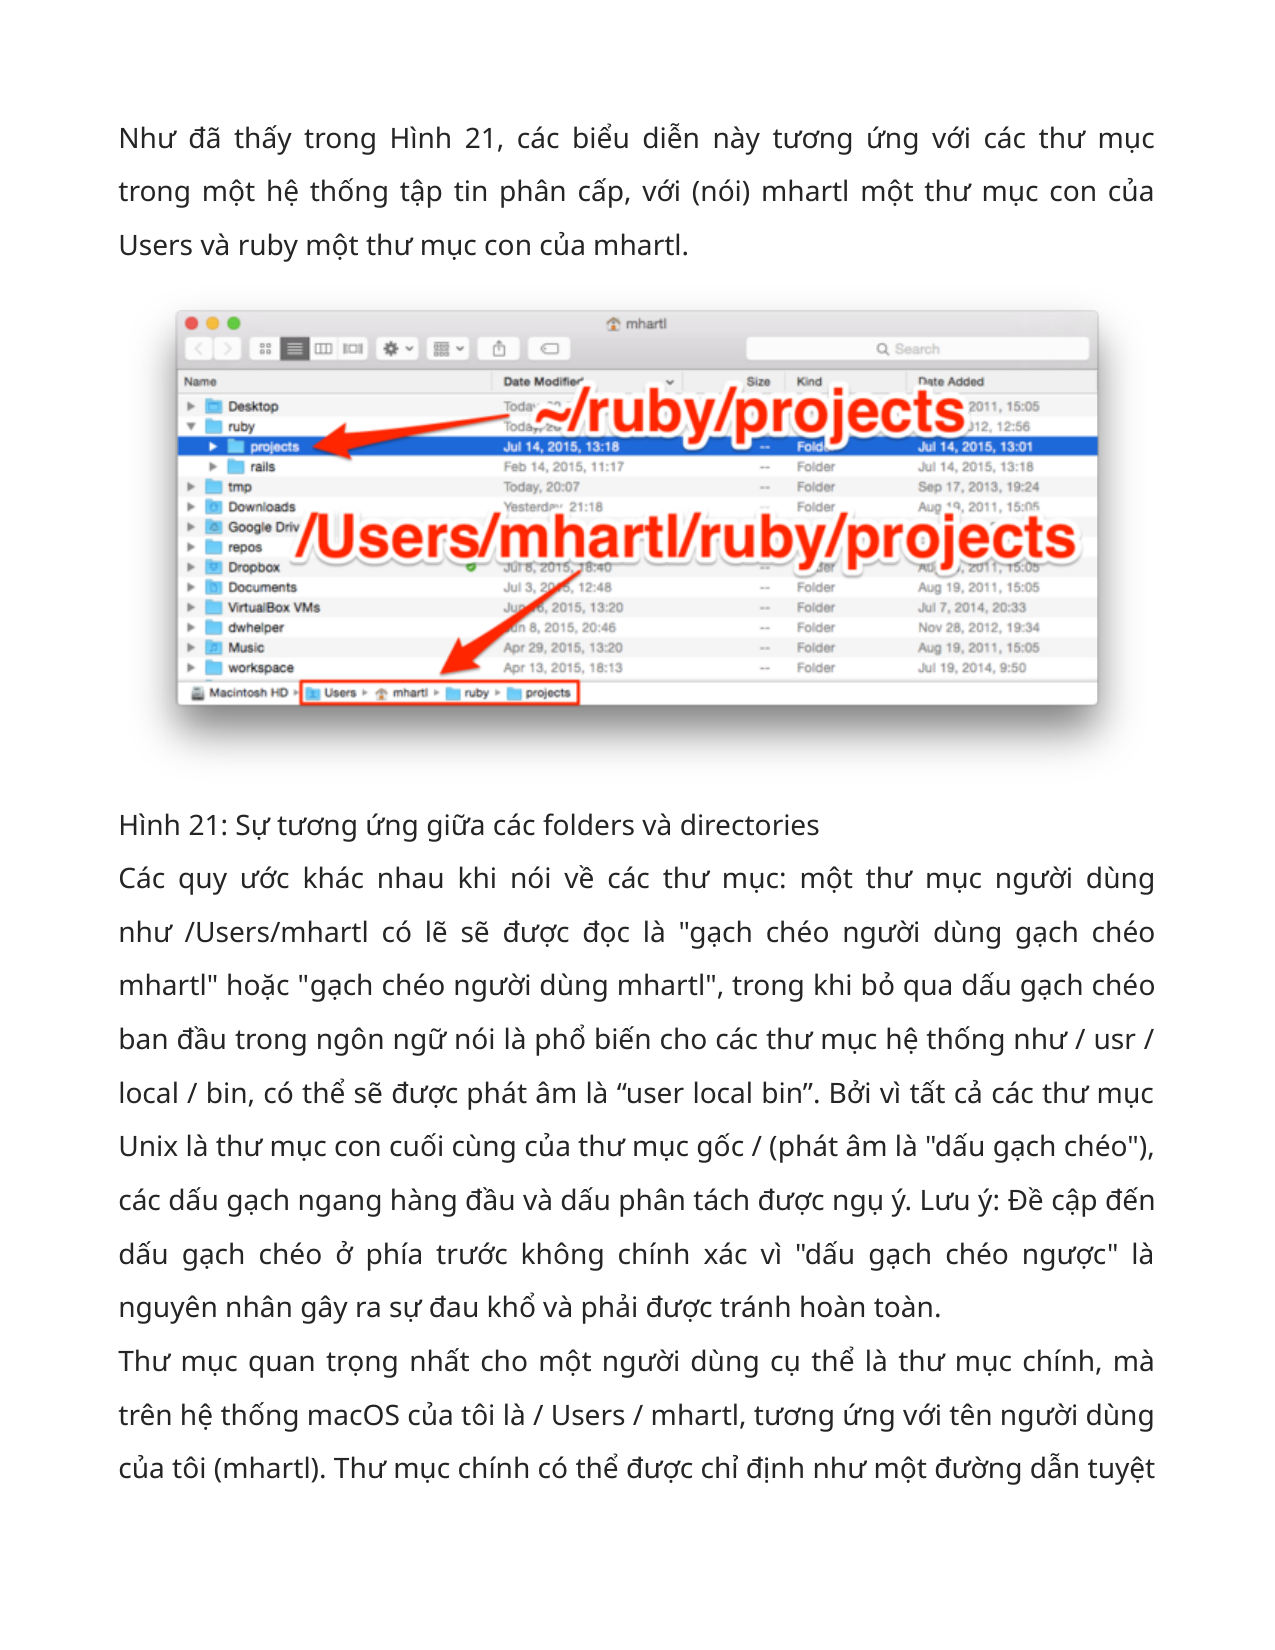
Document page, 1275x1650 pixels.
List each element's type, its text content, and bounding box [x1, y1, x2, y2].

text Như đã thấy trong Hình 21, các biểu diễn này tương ứng với các thư mục trong một hệ thống tập tin phân cấp, với (nói) mhartl một thư mục con của Users và ruby ​​một thư mục con của mhartl. [118, 118, 1157, 264]
text Thư mục quan trọng nhất cho một người dùng cụ thể là thư mục chính, mà trên hệ thống macOS của tôi là / Users / mhartl, tương ứng với tên người dùng của tôi (mhartl). Thư mục chính có thể được chỉ định như một đường dẫn tuyệt [118, 1341, 1157, 1487]
picture [118, 279, 1157, 790]
text Các quy ước khác nhau khi nói về các thư mục: một thư mục người dùng như /Users/mhartl có lẽ sẽ được đọc là "gạch chéo người dùng gạch chéo mhartl" hoặc "gạch chéo người dùng mhartl", trong khi bỏ qua dấu gạch chéo ban đầu trong ngôn ngữ nói là phổ biến cho các thư mục hệ thống như / usr / local / bin, có thể sẽ được phát âm là “user local bin”. Bởi vì tất cả các thư mục Unix là thư mục con cuối cùng của thư mục gốc / (phát âm là "dấu gạch chéo"), các dấu gạch ngang hàng đầu và dấu phân tách được ngụ ý. Lưu ý: Đề cập đến dấu gạch chéo ở phía trước không chính xác vì "dấu gạch chéo ngược" là nguyên nhân gây ra sự đau khổ và phải được tránh hoàn toàn. [118, 858, 1157, 1326]
text Hình 21: Sự tương ứng giữa các folders và directories [118, 790, 1157, 843]
